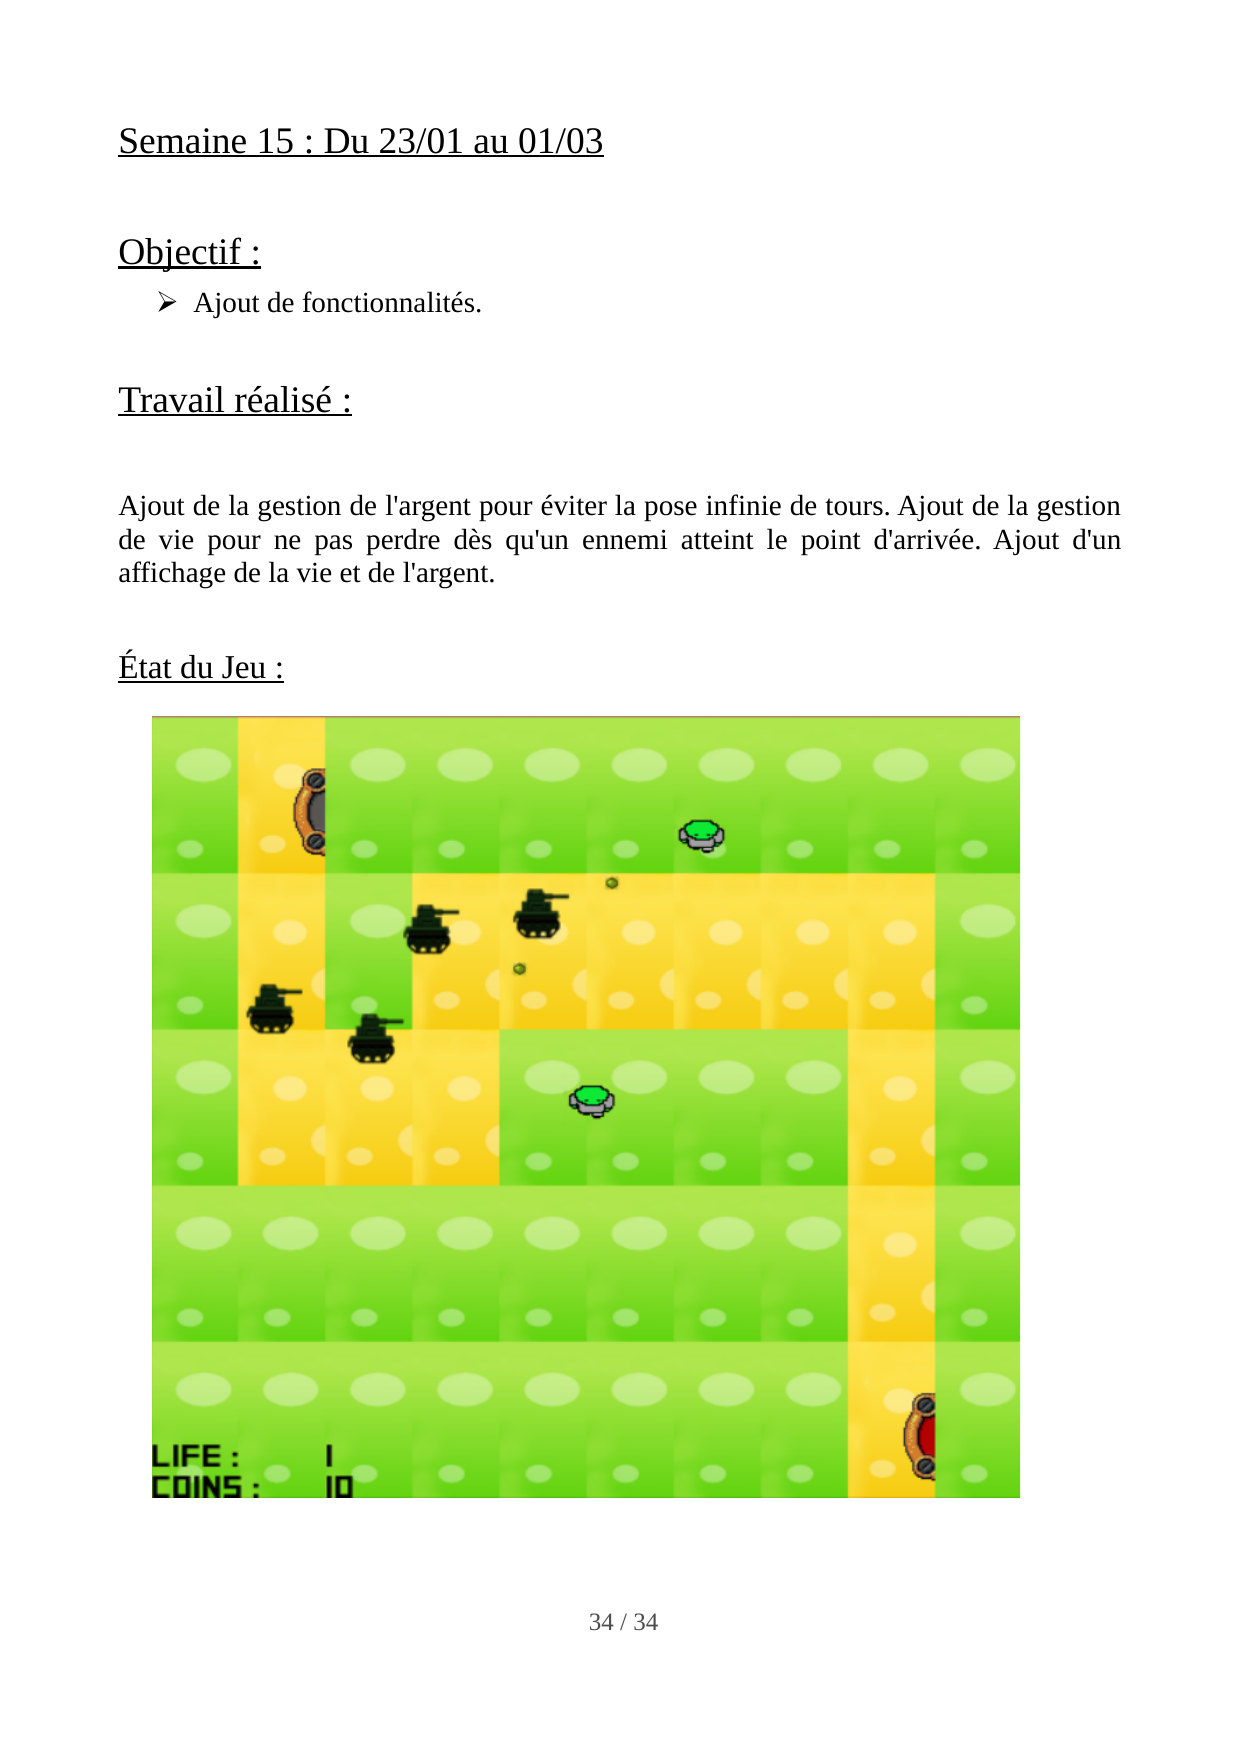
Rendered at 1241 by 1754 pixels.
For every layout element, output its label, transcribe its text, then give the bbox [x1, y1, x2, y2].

text Travail réalisé : [118, 377, 1122, 420]
list Ajout de fonctionnalités. [156, 285, 1122, 319]
picture [152, 716, 1021, 1498]
text État du Jeu : [118, 648, 1122, 686]
text Ajout de la gestion de l'argent pour éviter la pose infinie de tours. Ajout de la gestion de vie pour ne pas perdre dès qu'un ennemi atteint le point d'arrivée. Ajout d'un affichage de la vie et de l'argent. [118, 488, 1122, 589]
text Objectif : [118, 229, 1122, 272]
text Semaine 15 : Du 23/01 au 01/03 [118, 118, 1122, 161]
